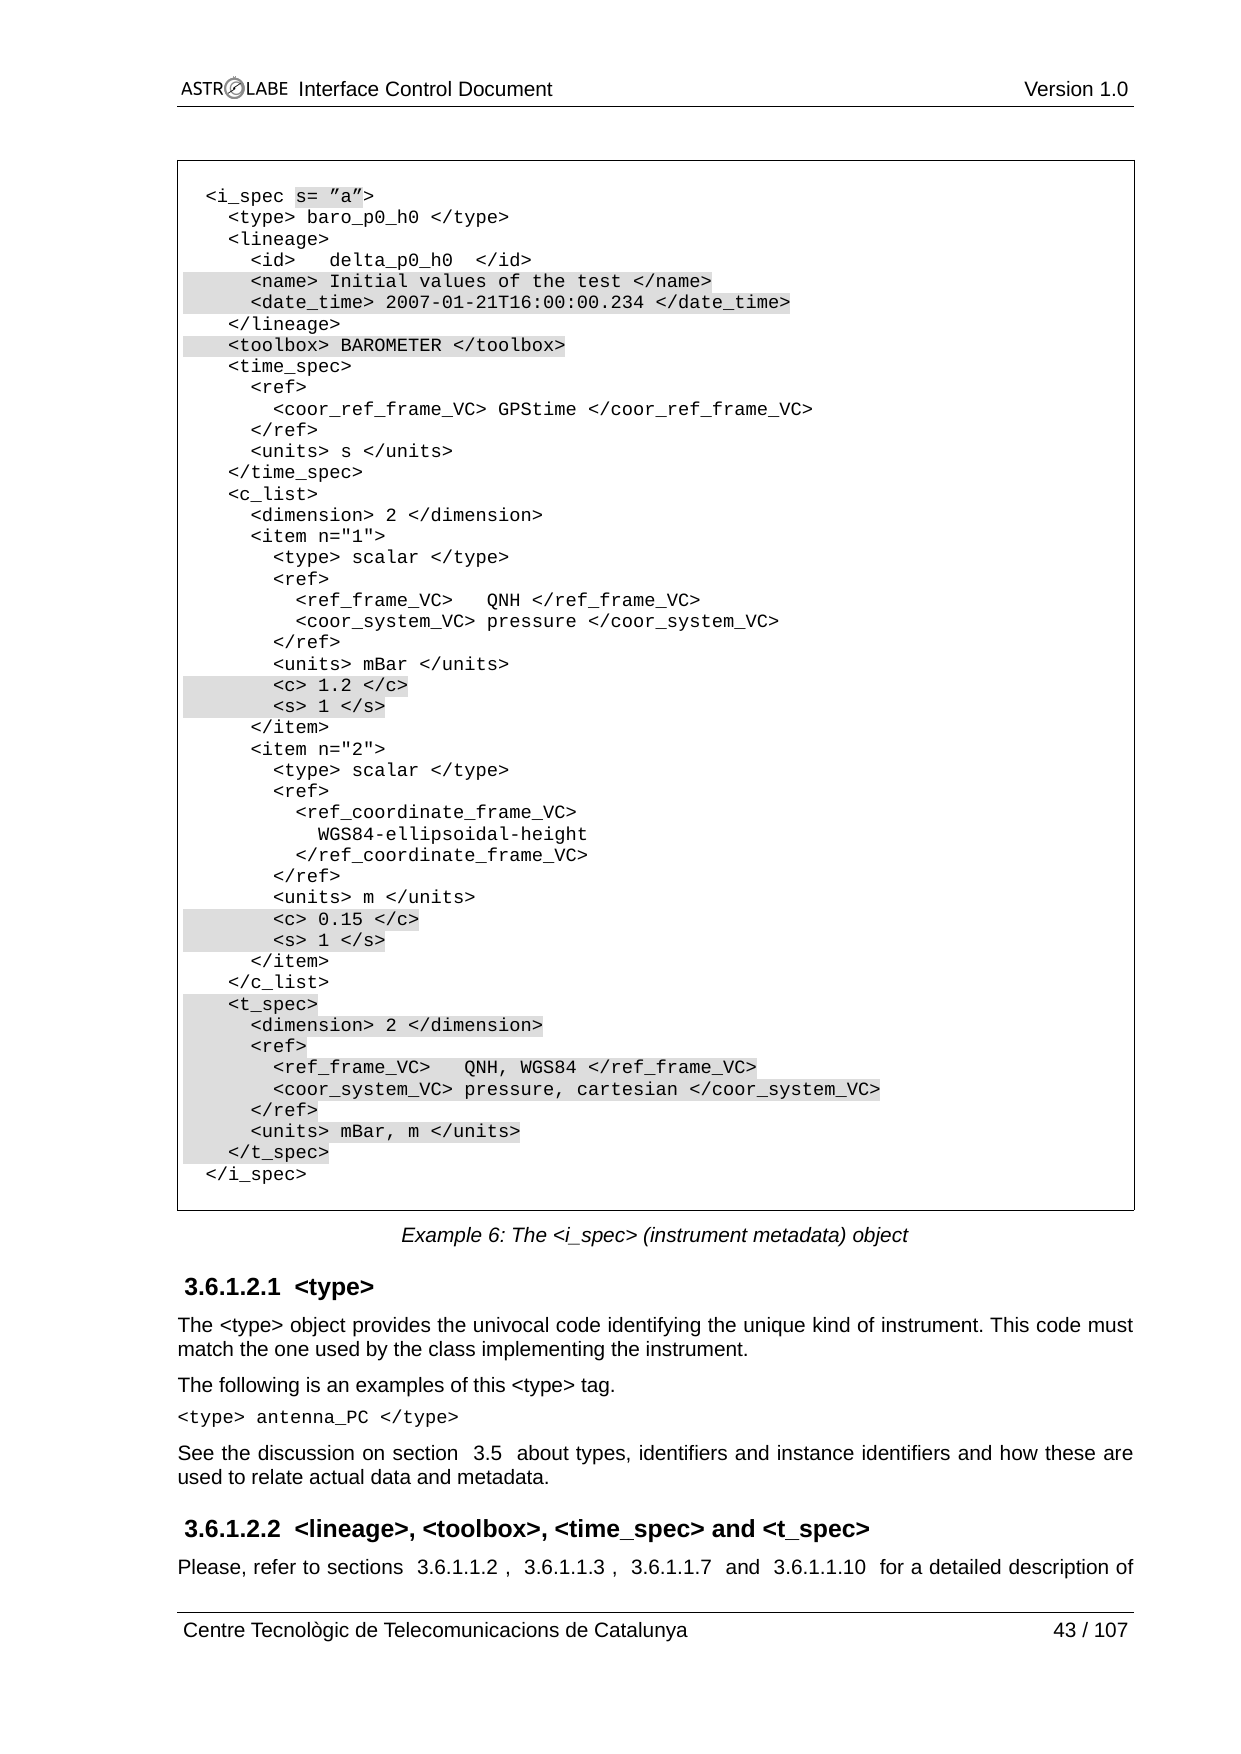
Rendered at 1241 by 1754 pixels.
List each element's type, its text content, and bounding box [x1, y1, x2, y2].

text Example 6: The <i_spec> (instrument metadata) object [177, 1223, 1134, 1247]
text Please, refer to sections 3.6.1.1.2, 3.6.1.1.3, 3.6.1.1.7 and 3.6.1.1.10 for a detailed description of [177, 1555, 1134, 1579]
text <type> antenna_PC </type> [177, 1408, 1134, 1429]
subtitle <lineage>, <toolbox>, <time_spec> and <t_spec> [177, 1514, 1134, 1543]
text The following is an examples of this <type> tag. [177, 1372, 1134, 1396]
text The <type> object provides the univocal code identifying the unique kind of instrument. This code must match the one used by the class implementing the instrument. [177, 1313, 1134, 1361]
table_header <i_spec s= ”a”> <type> baro_p0_h0 </type> <lineage> <id> delta_p0_h0 </id> <name> Initial values of the test </name> <date_time> 2007-01-21T16:00:00.234 </date_time> </lineage> <toolbox> BAROMETER </toolbox> <time_spec> <ref> <coor_ref_frame_VC> GPStime </coor_ref_frame_VC> </ref> <units> s </units> </time_spec> <c_list> <dimension> 2 </dimension> <item n="1"> <type> scalar </type> <ref> <ref_frame_VC> QNH </ref_frame_VC> <coor_system_VC> pressure </coor_system_VC> </ref> <units> mBar </units> <c> 1.2 </c> <s> 1 </s> </item> <item n="2"> <type> scalar </type> <ref> <ref_coordinate_frame_VC> WGS84-ellipsoidal-height </ref_coordinate_frame_VC> </ref> <units> m </units> <c> 0.15 </c> <s> 1 </s> </item> </c_list> <t_spec> <dimension> 2 </dimension> <ref> <ref_frame_VC> QNH, WGS84 </ref_frame_VC> <coor_system_VC> pressure, cartesian </coor_system_VC> </ref> <units> mBar, m </units> </t_spec> </i_spec> [178, 161, 1134, 1210]
subtitle <type> [177, 1272, 1134, 1300]
picture [181, 76, 288, 99]
text See the discussion on section 3.5 about types, identifiers and instance identifiers and how these are used to relate actual data and metadata. [177, 1441, 1134, 1489]
